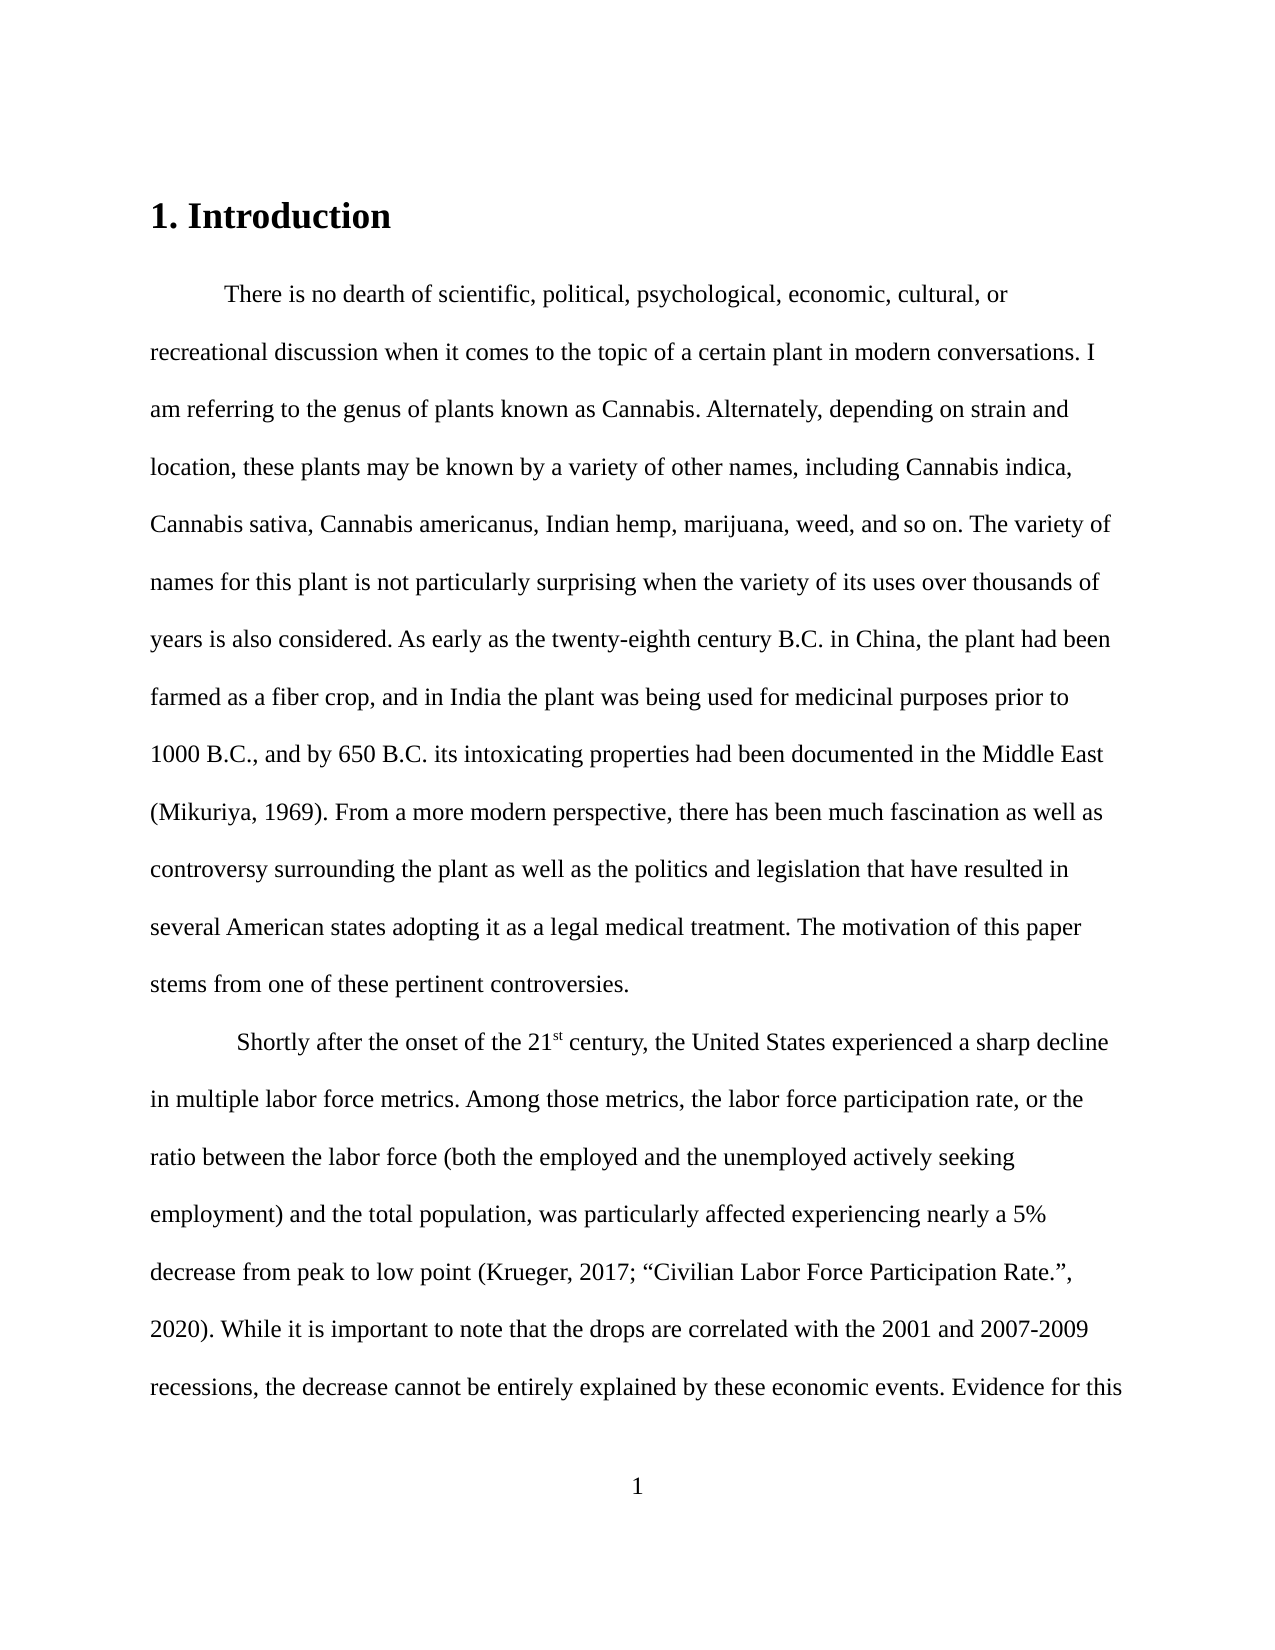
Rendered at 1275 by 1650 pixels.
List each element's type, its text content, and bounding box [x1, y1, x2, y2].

text 1. Introduction [150, 193, 1125, 236]
text There is no dearth of scientific, political, psychological, economic, cultural, or recreational discussion when it comes to the topic of a certain plant in modern conversations. I am referring to the genus of plants known as Cannabis. Alternately, depending on strain and location, these plants may be known by a variety of other names, including Cannabis indica, Cannabis sativa, Cannabis americanus, Indian hemp, marijuana, weed, and so on. The variety of names for this plant is not particularly surprising when the variety of its uses over thousands of years is also considered. As early as the twenty-eighth century B.C. in China, the plant had been farmed as a fiber crop, and in India the plant was being used for medicinal purposes prior to 1000 B.C., and by 650 B.C. its intoxicating properties had been documented in the Middle East (Mikuriya, 1969). From a more modern perspective, there has been much fascination as well as controversy surrounding the plant as well as the politics and legislation that have resulted in several American states adopting it as a legal medical treatment. The motivation of this paper stems from one of these pertinent controversies. [150, 279, 1125, 998]
text Shortly after the onset of the 21st century, the United States experienced a sharp decline in multiple labor force metrics. Among those metrics, the labor force participation rate, or the ratio between the labor force (both the employed and the unemployed actively seeking employment) and the total population, was particularly affected experiencing nearly a 5% decrease from peak to low point (Krueger, 2017; “Civilian Labor Force Participation Rate.”, 2020). While it is important to note that the drops are correlated with the 2001 and 2007-2009 recessions, the decrease cannot be entirely explained by these economic events. Evidence for this [150, 1027, 1125, 1401]
